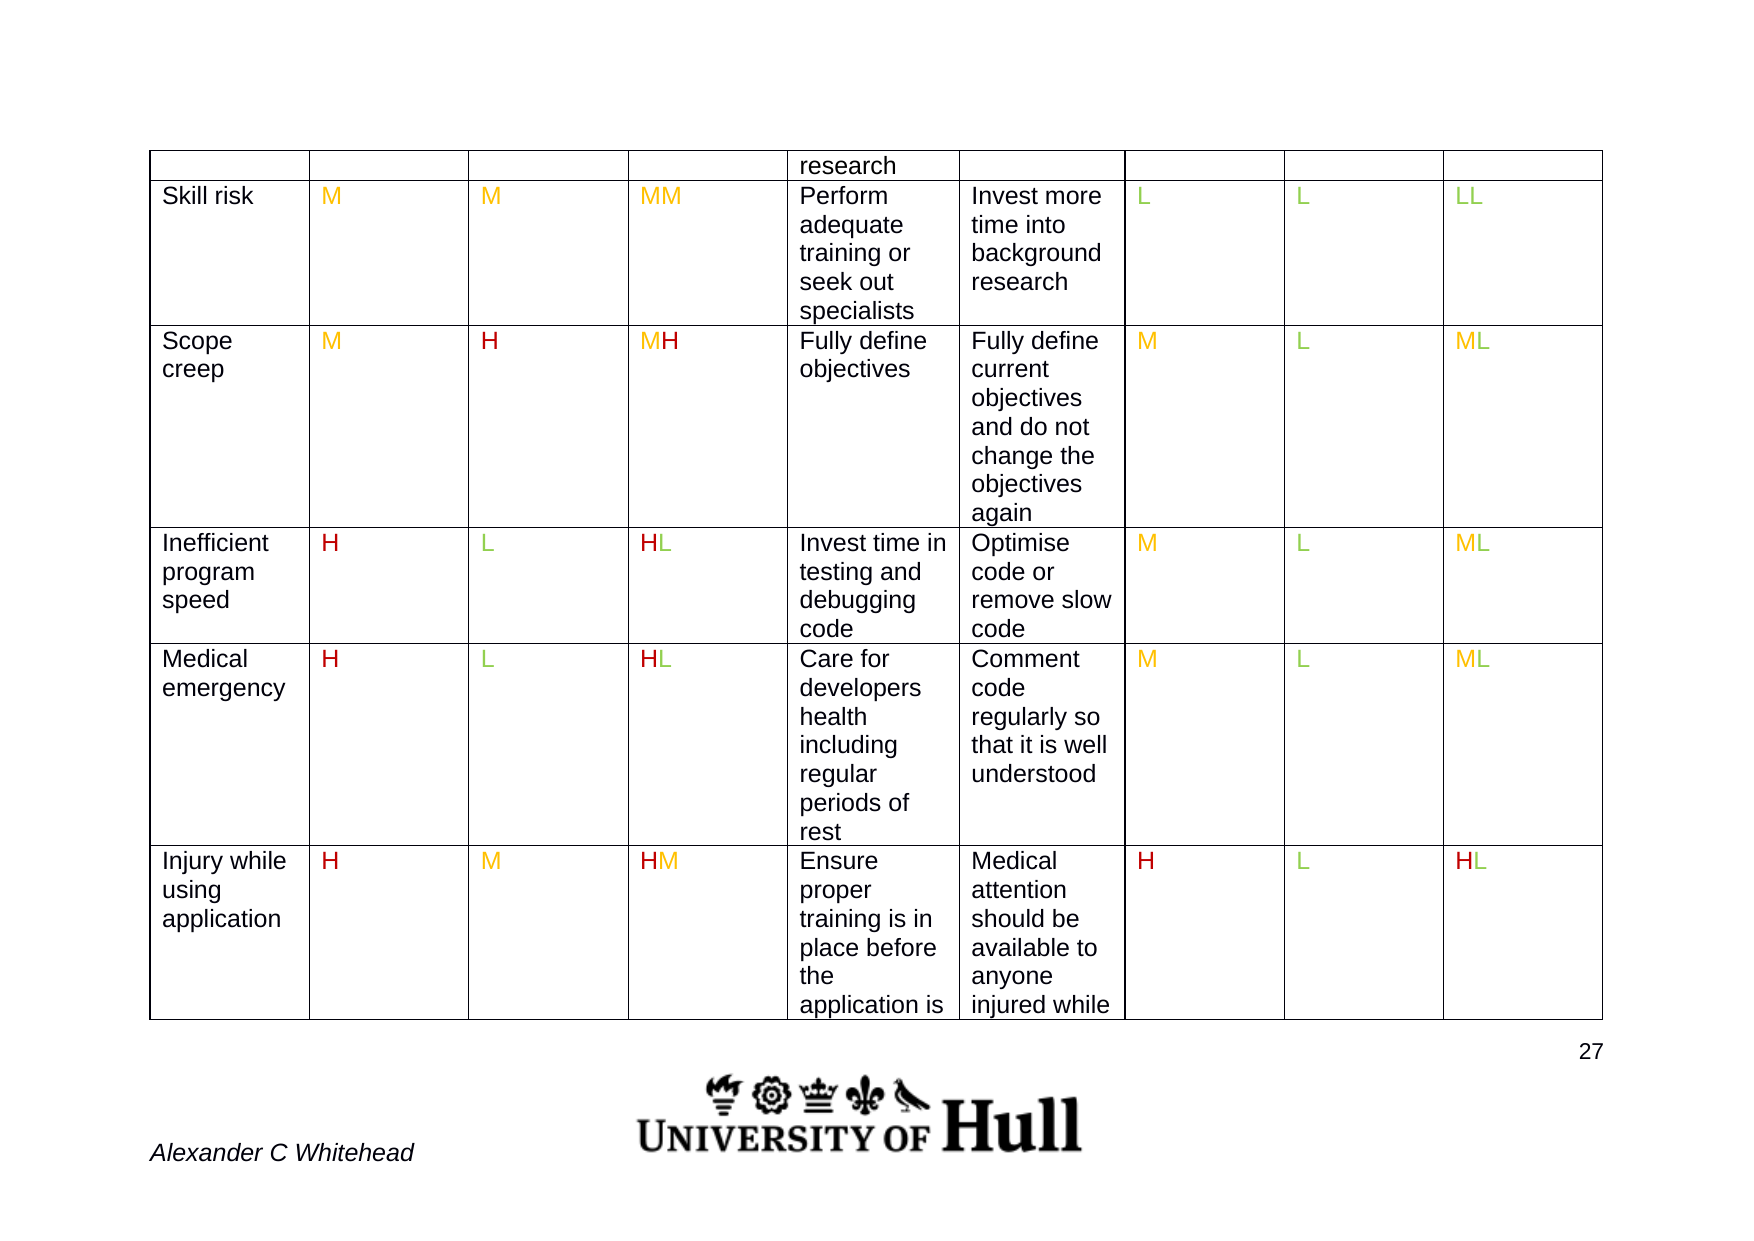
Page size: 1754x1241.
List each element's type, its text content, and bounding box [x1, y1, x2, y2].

table_cell M [1126, 528, 1284, 643]
table_cell research [788, 151, 959, 180]
table_cell HL [1444, 846, 1602, 1019]
table_cell M [469, 181, 628, 324]
table_cell H [310, 644, 468, 845]
table_cell M [469, 846, 628, 1019]
table_cell [151, 151, 309, 180]
table_cell HL [629, 528, 787, 643]
table_cell Scope creep [151, 326, 309, 527]
picture [630, 1064, 1091, 1162]
table_cell Fully define current objectives and do not change the objectives again [960, 326, 1124, 527]
table_cell L [1126, 181, 1284, 324]
table_cell L [469, 644, 628, 845]
table_cell L [1285, 644, 1443, 845]
table_cell L [1285, 326, 1443, 527]
table_cell [960, 151, 1124, 180]
table_cell L [1285, 846, 1443, 1019]
table_cell [310, 151, 468, 180]
table_cell ML [1444, 528, 1602, 643]
table_cell H [310, 528, 468, 643]
table_cell Medical attention should be available to anyone injured while [960, 846, 1124, 1019]
table_cell H [1126, 846, 1284, 1019]
table_cell [469, 151, 628, 180]
table_cell [1444, 151, 1602, 180]
table_cell Skill risk [151, 181, 309, 324]
table_cell Injury while using application [151, 846, 309, 1019]
table_cell M [1126, 326, 1284, 527]
table_cell LL [1444, 181, 1602, 324]
table_cell M [310, 181, 468, 324]
table_cell [629, 151, 787, 180]
table_cell H [310, 846, 468, 1019]
table_cell Ensure proper training is in place before the application is [788, 846, 959, 1019]
table_cell ML [1444, 644, 1602, 845]
table_cell [1285, 151, 1443, 180]
table_cell H [469, 326, 628, 527]
table_cell L [1285, 181, 1443, 324]
table_cell ML [1444, 326, 1602, 527]
table_cell HL [629, 644, 787, 845]
table_cell MM [629, 181, 787, 324]
table_cell L [1285, 528, 1443, 643]
table_cell Medical emergency [151, 644, 309, 845]
table_cell Perform adequate training or seek out specialists [788, 181, 959, 324]
table_cell Invest more time into background research [960, 181, 1124, 324]
table_cell Inefficient program speed [151, 528, 309, 643]
table_cell L [469, 528, 628, 643]
table_cell M [310, 326, 468, 527]
table_cell [1126, 151, 1284, 180]
table_cell HM [629, 846, 787, 1019]
table_cell MH [629, 326, 787, 527]
table_cell Fully define objectives [788, 326, 959, 527]
table_cell M [1126, 644, 1284, 845]
table_cell Invest time in testing and debugging code [788, 528, 959, 643]
table_cell Care for developers health including regular periods of rest [788, 644, 959, 845]
table_cell Comment code regularly so that it is well understood [960, 644, 1124, 845]
table_cell Optimise code or remove slow code [960, 528, 1124, 643]
